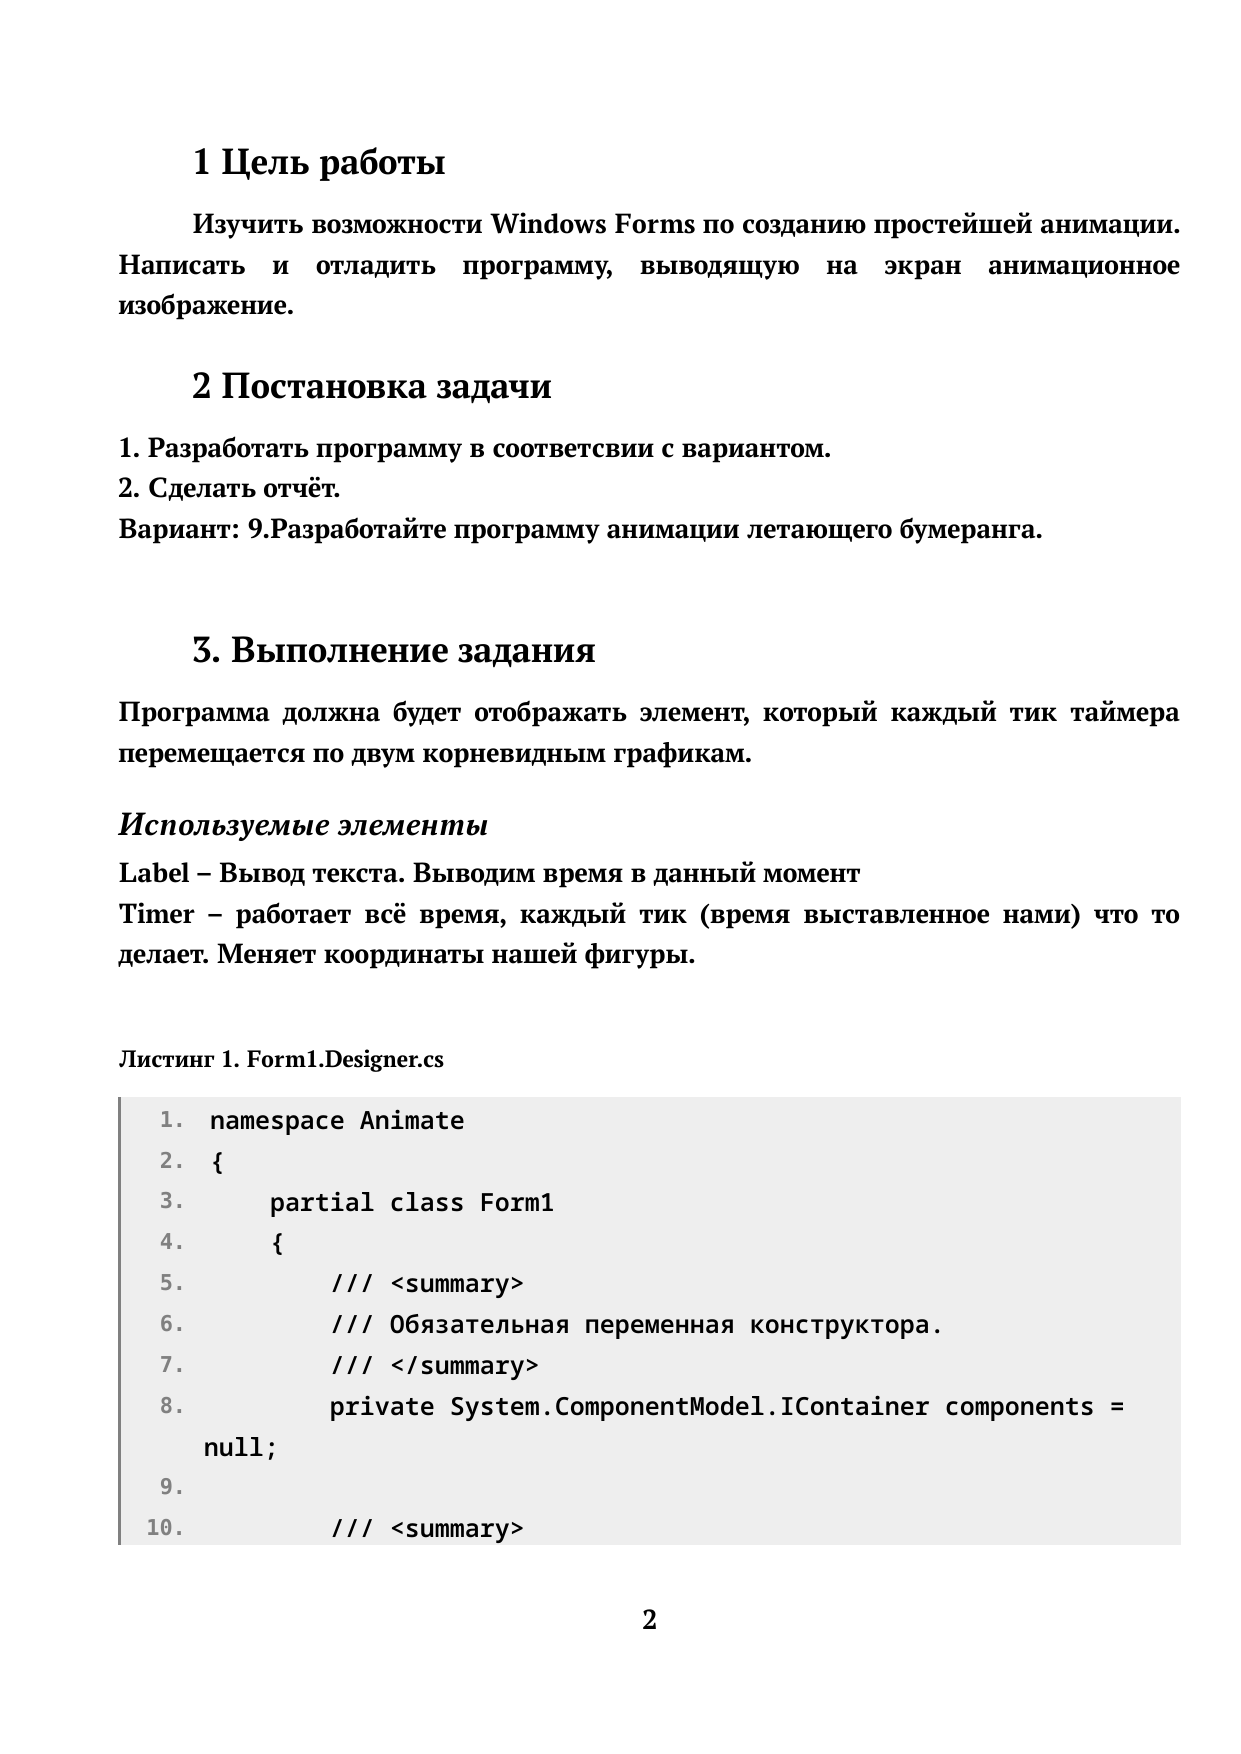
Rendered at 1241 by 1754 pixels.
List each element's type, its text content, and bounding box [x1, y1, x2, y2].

list /// Обязательная переменная конструктора. [121, 1301, 1181, 1341]
text Листинг 1. Form1.Designer.cs [118, 1044, 1181, 1072]
text Вариант: 9.Разработайте программу анимации летающего бумеранга. [118, 511, 1181, 544]
subtitle 1 Цель работы [192, 139, 1181, 183]
list /// </summary> [121, 1342, 1181, 1382]
list { [121, 1219, 1181, 1259]
subtitle 3. Выполнение задания [192, 627, 1181, 671]
text 2. Сделать отчёт. [118, 471, 1181, 504]
list /// <summary> [121, 1260, 1181, 1300]
text Timer – работает всё время, каждый тик (время выставленное нами) что то делает. Меняет координаты нашей фигуры. [118, 896, 1181, 969]
subtitle 2 Постановка задачи [192, 363, 1181, 407]
text Label – Вывод текста. Выводим время в данный момент [118, 856, 1181, 889]
text Изучить возможности Windows Forms по созданию простейшей анимации. Написать и отладить программу, выводящую на экран анимационное изображение. [118, 207, 1181, 321]
list /// <summary> [121, 1505, 1181, 1545]
text 1. Разработать программу в соответсвии с вариантом. [118, 430, 1181, 464]
list partial class Form1 [121, 1178, 1181, 1218]
text Программа должна будет отображать элемент, который каждый тик таймера перемещается по двум корневидным графикам. [118, 694, 1181, 768]
list { [121, 1137, 1181, 1177]
list namespace Animate [121, 1097, 1181, 1137]
list private System.ComponentModel.IContainer components = null; [121, 1382, 1181, 1463]
subtitle Используемые элементы [118, 804, 1181, 843]
